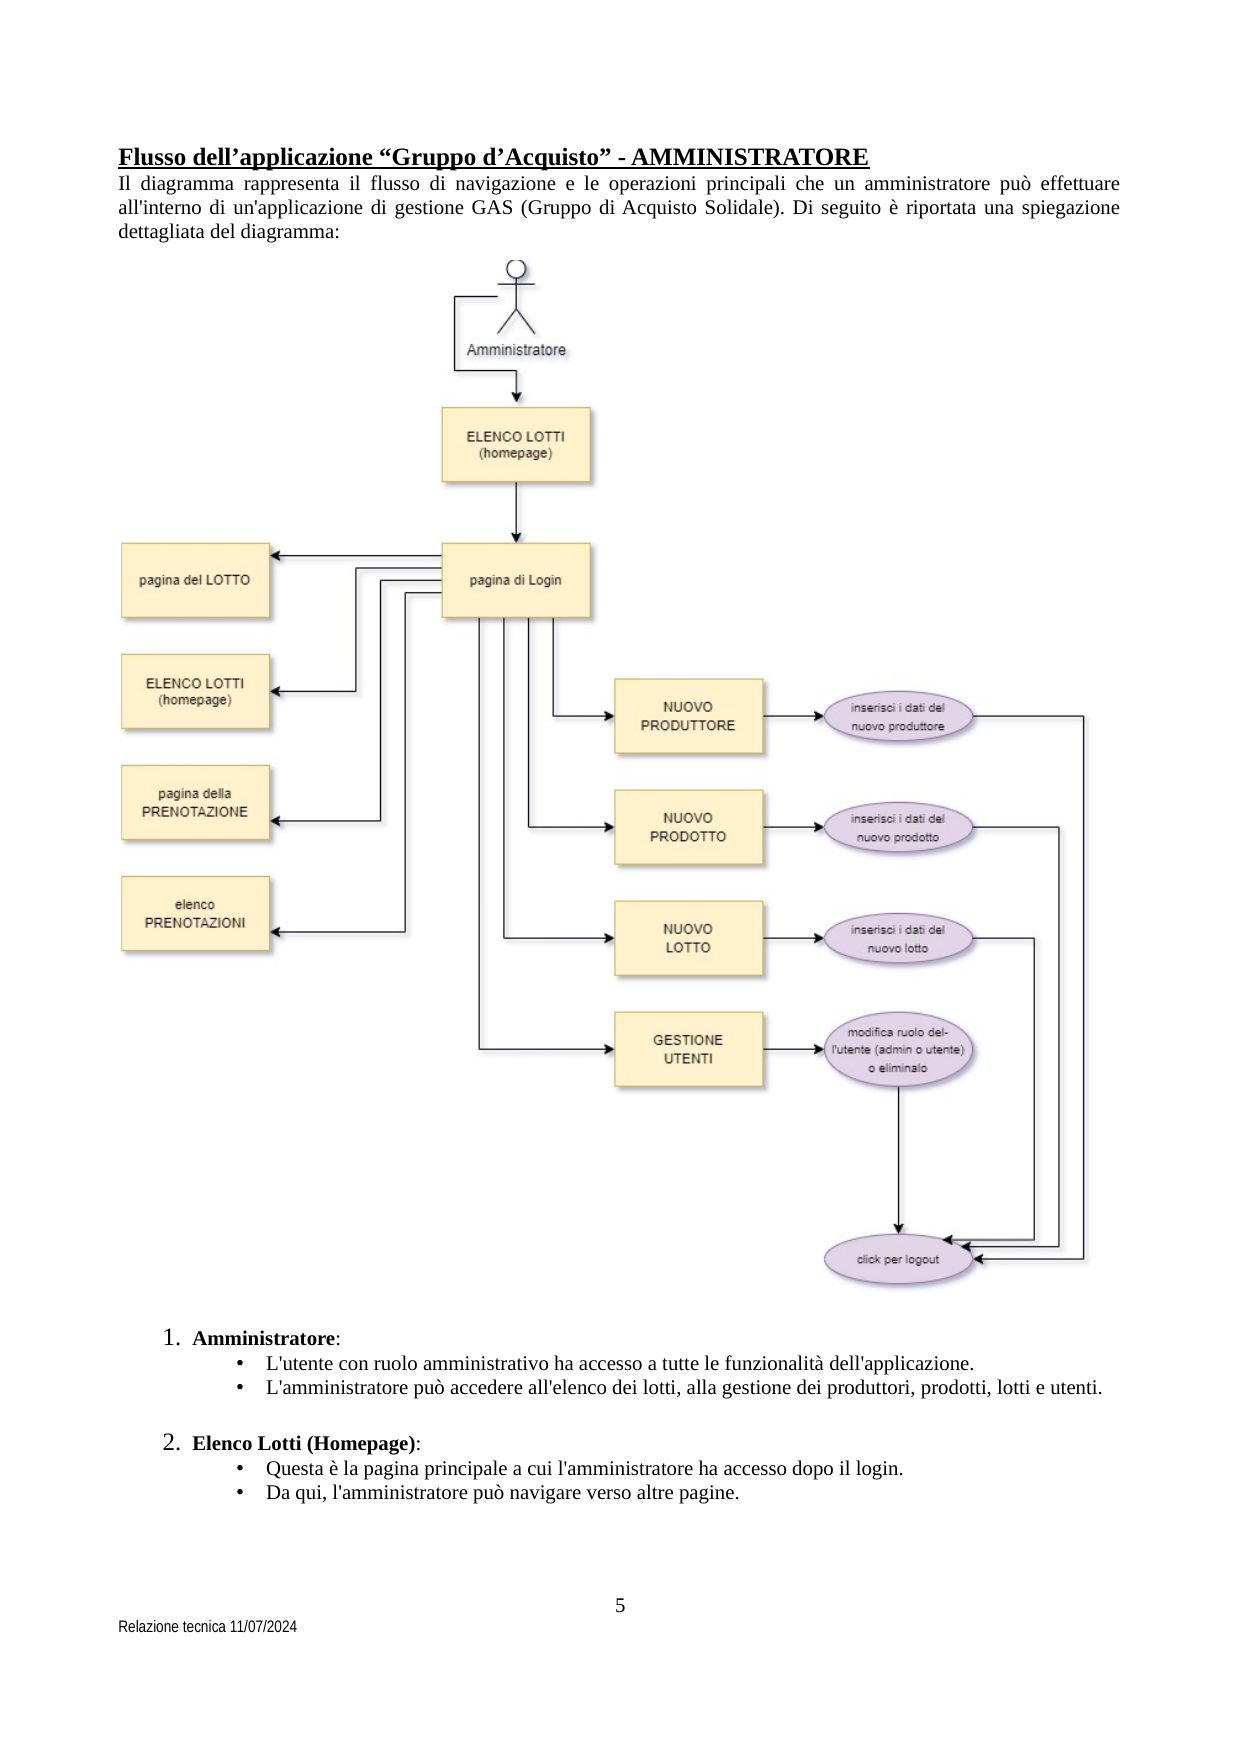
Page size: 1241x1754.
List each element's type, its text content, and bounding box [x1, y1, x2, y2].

picture [121, 260, 1109, 1298]
list L'amministratore può accedere all'elenco dei lotti, alla gestione dei produttori, prodotti, lotti e utenti. [236, 1374, 1122, 1399]
list L'utente con ruolo amministrativo ha accesso a tutte le funzionalità dell'applicazione. [236, 1351, 1122, 1374]
text Flusso dell’applicazione “Gruppo d’Acquisto” - AMMINISTRATORE [118, 142, 1122, 171]
list Questa è la pagina principale a cui l'amministratore ha accesso dopo il login. [236, 1456, 1122, 1480]
list Da qui, l'amministratore può navigare verso altre pagine. [236, 1480, 1122, 1504]
list Elenco Lotti (Homepage): [162, 1427, 1122, 1456]
text Il diagramma rappresenta il flusso di navigazione e le operazioni principali che un amministratore può effettuare all'interno di un'applicazione di gestione GAS (Gruppo di Acquisto Solidale). Di seguito è riportata una spiegazione dettagliata del diagramma: [118, 171, 1122, 243]
list Amministratore: [162, 1322, 1122, 1351]
